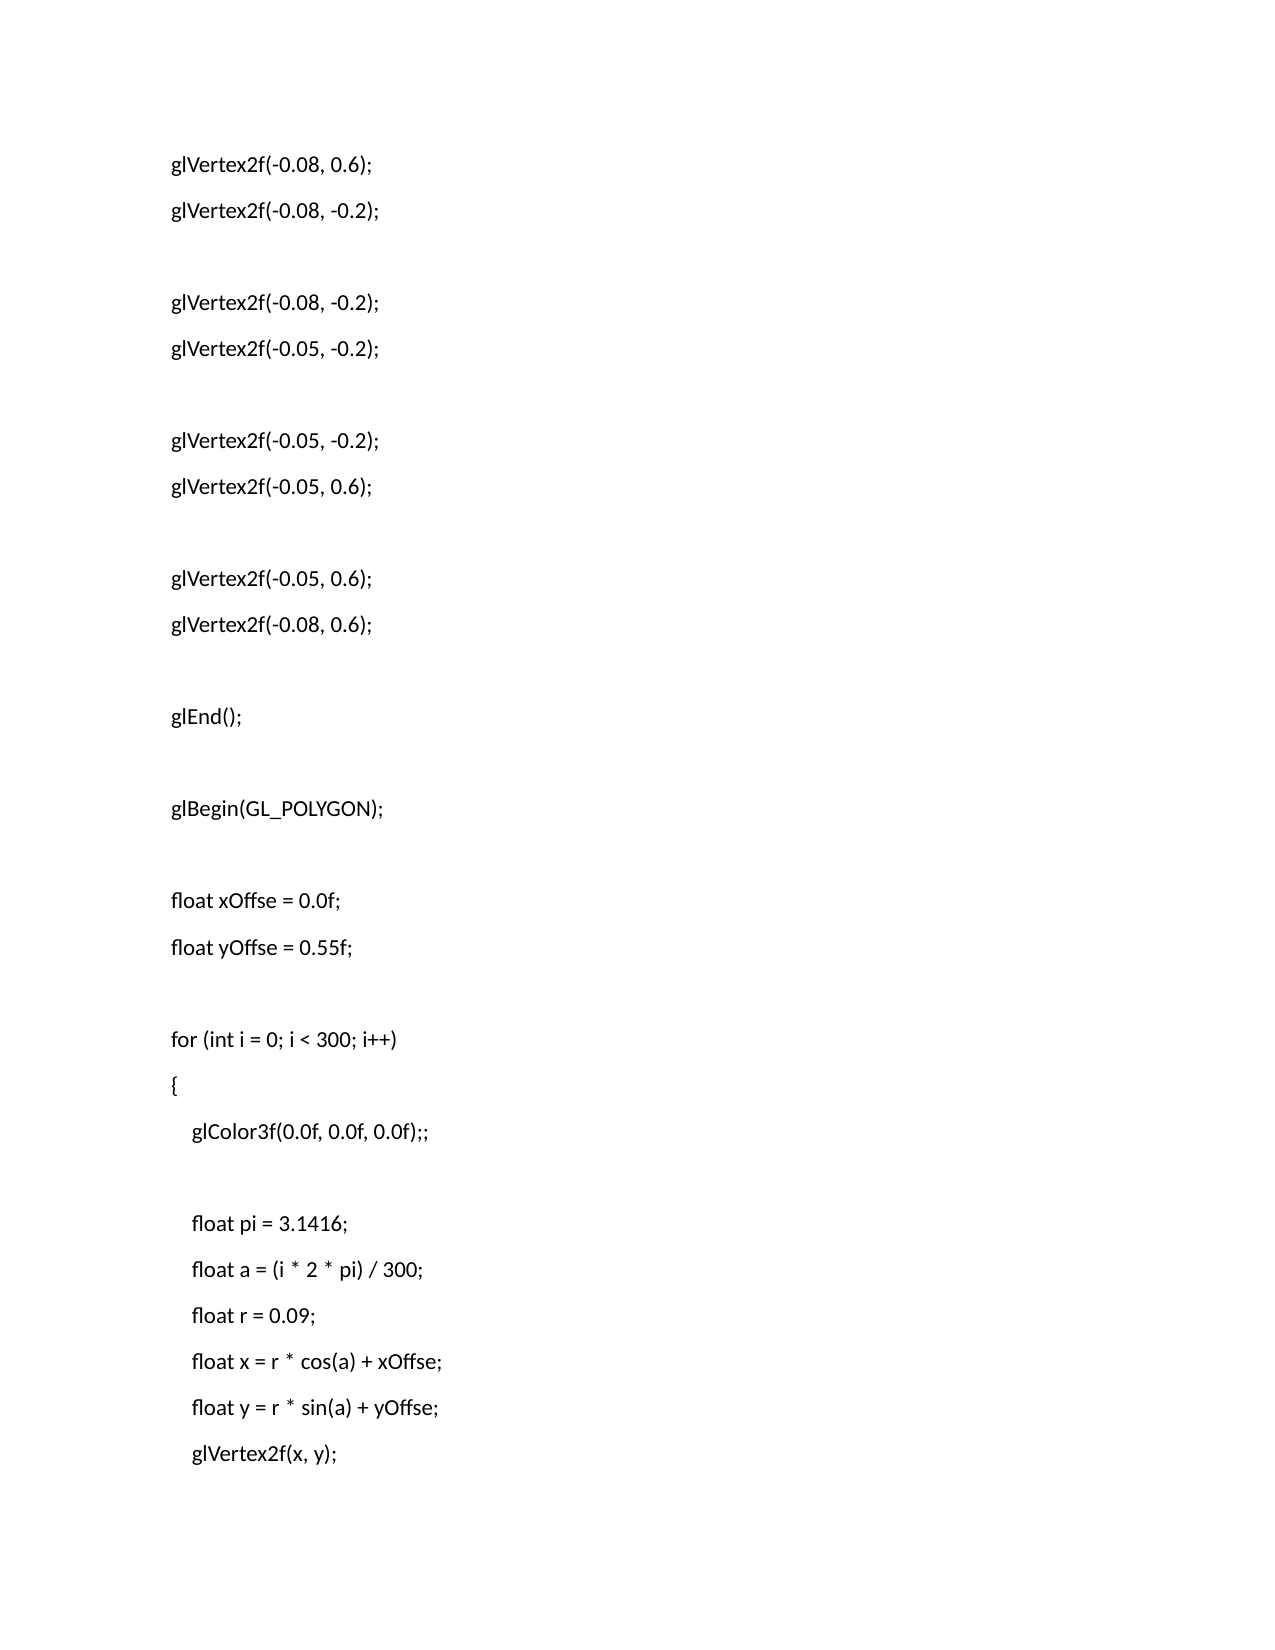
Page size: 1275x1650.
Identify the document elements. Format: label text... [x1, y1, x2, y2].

text float y = r * sin(a) + yOffse; [150, 1393, 1125, 1421]
text glVertex2f(-0.08, 0.6); [150, 610, 1125, 638]
text float x = r * cos(a) + xOffse; [150, 1347, 1125, 1375]
text glVertex2f(-0.05, 0.6); [150, 472, 1125, 500]
text glVertex2f(-0.08, -0.2); [150, 196, 1125, 224]
text glVertex2f(-0.05, 0.6); [150, 564, 1125, 592]
text float a = (i * 2 * pi) / 300; [150, 1255, 1125, 1283]
text glVertex2f(x, y); [150, 1439, 1125, 1467]
text float r = 0.09; [150, 1301, 1125, 1329]
text glBegin(GL_POLYGON); [150, 794, 1125, 823]
text { [150, 1071, 1125, 1099]
text for (int i = 0; i < 300; i++) [150, 1025, 1125, 1053]
text float pi = 3.1416; [150, 1209, 1125, 1237]
text glVertex2f(-0.05, -0.2); [150, 334, 1125, 362]
text glEnd(); [150, 702, 1125, 731]
text glVertex2f(-0.08, 0.6); [150, 150, 1125, 178]
text glColor3f(0.0f, 0.0f, 0.0f);; [150, 1117, 1125, 1145]
text glVertex2f(-0.05, -0.2); [150, 426, 1125, 454]
text glVertex2f(-0.08, -0.2); [150, 288, 1125, 316]
text float yOffse = 0.55f; [150, 933, 1125, 961]
text float xOffse = 0.0f; [150, 887, 1125, 915]
